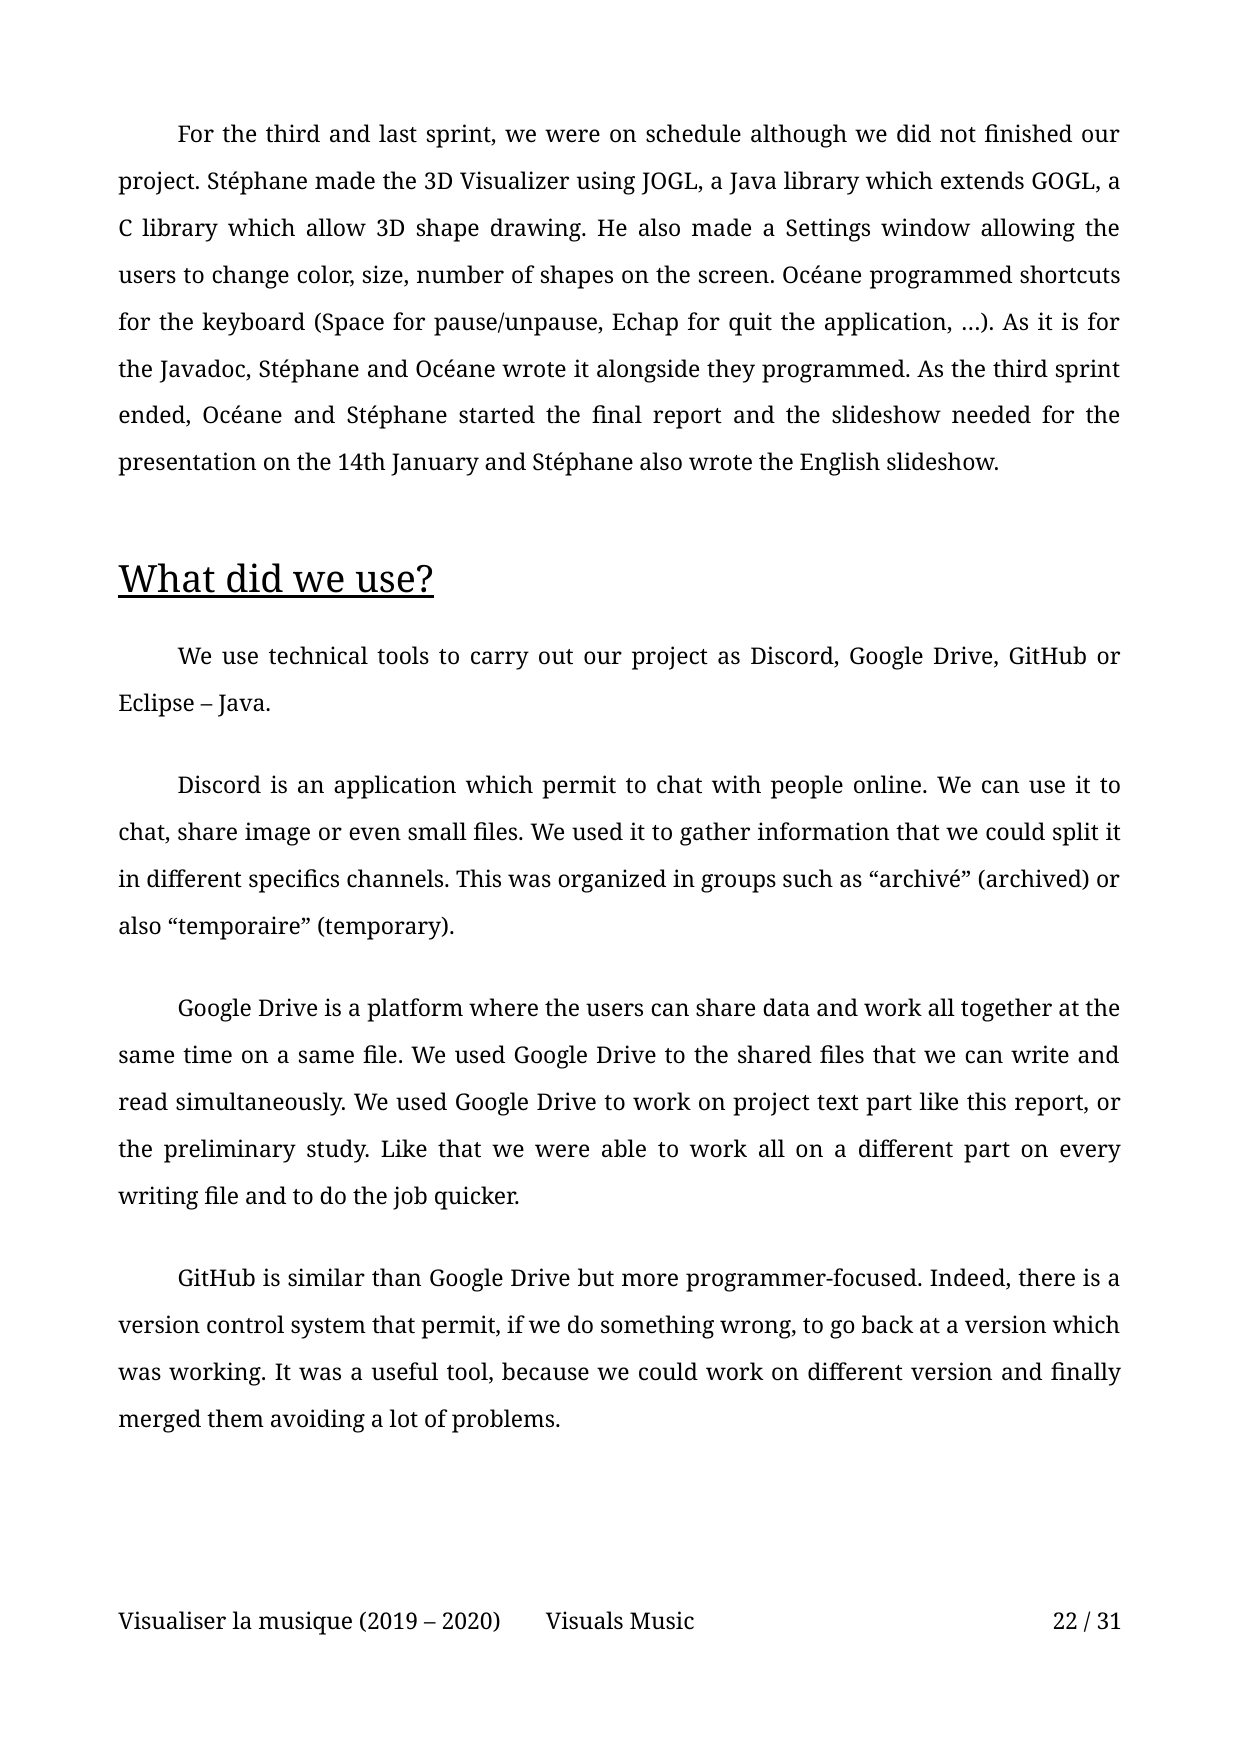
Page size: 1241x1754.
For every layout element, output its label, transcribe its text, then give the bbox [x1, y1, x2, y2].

text Discord is an application which permit to chat with people online. We can use it to chat, share image or even small files. We used it to gather information that we could split it in different specifics channels. This was organized in groups such as “archivé” (archived) or also “temporaire” (temporary). [118, 769, 1122, 941]
text We use technical tools to carry out our project as Discord, Google Drive, GitHub or Eclipse – Java. [118, 640, 1122, 718]
text For the third and last sprint, we were on schedule although we did not finished our project. Stéphane made the 3D Visualizer using JOGL, a Java library which extends GOGL, a C library which allow 3D shape drawing. He also made a Settings window allowing the users to change color, size, number of shapes on the screen. Océane programmed shortcuts for the keyboard (Space for pause/unpause, Echap for quit the application, …). As it is for the Javadoc, Stéphane and Océane wrote it alongside they programmed. As the third sprint ended, Océane and Stéphane started the final report and the slideshow needed for the presentation on the 14th January and Stéphane also wrote the English slideshow. [118, 118, 1122, 477]
text What did we use? [118, 552, 1122, 603]
text Google Drive is a platform where the users can share data and work all together at the same time on a same file. We used Google Drive to the shared files that we can write and read simultaneously. We used Google Drive to work on project text part like this report, or the preliminary study. Like that we were able to work all on a different part on every writing file and to do the job quicker. [118, 992, 1122, 1211]
text GitHub is similar than Google Drive but more programmer-focused. Indeed, there is a version control system that permit, if we do something wrong, to go back at a version which was working. It was a useful tool, because we could work on different version and finally merged them avoiding a lot of problems. [118, 1262, 1122, 1434]
